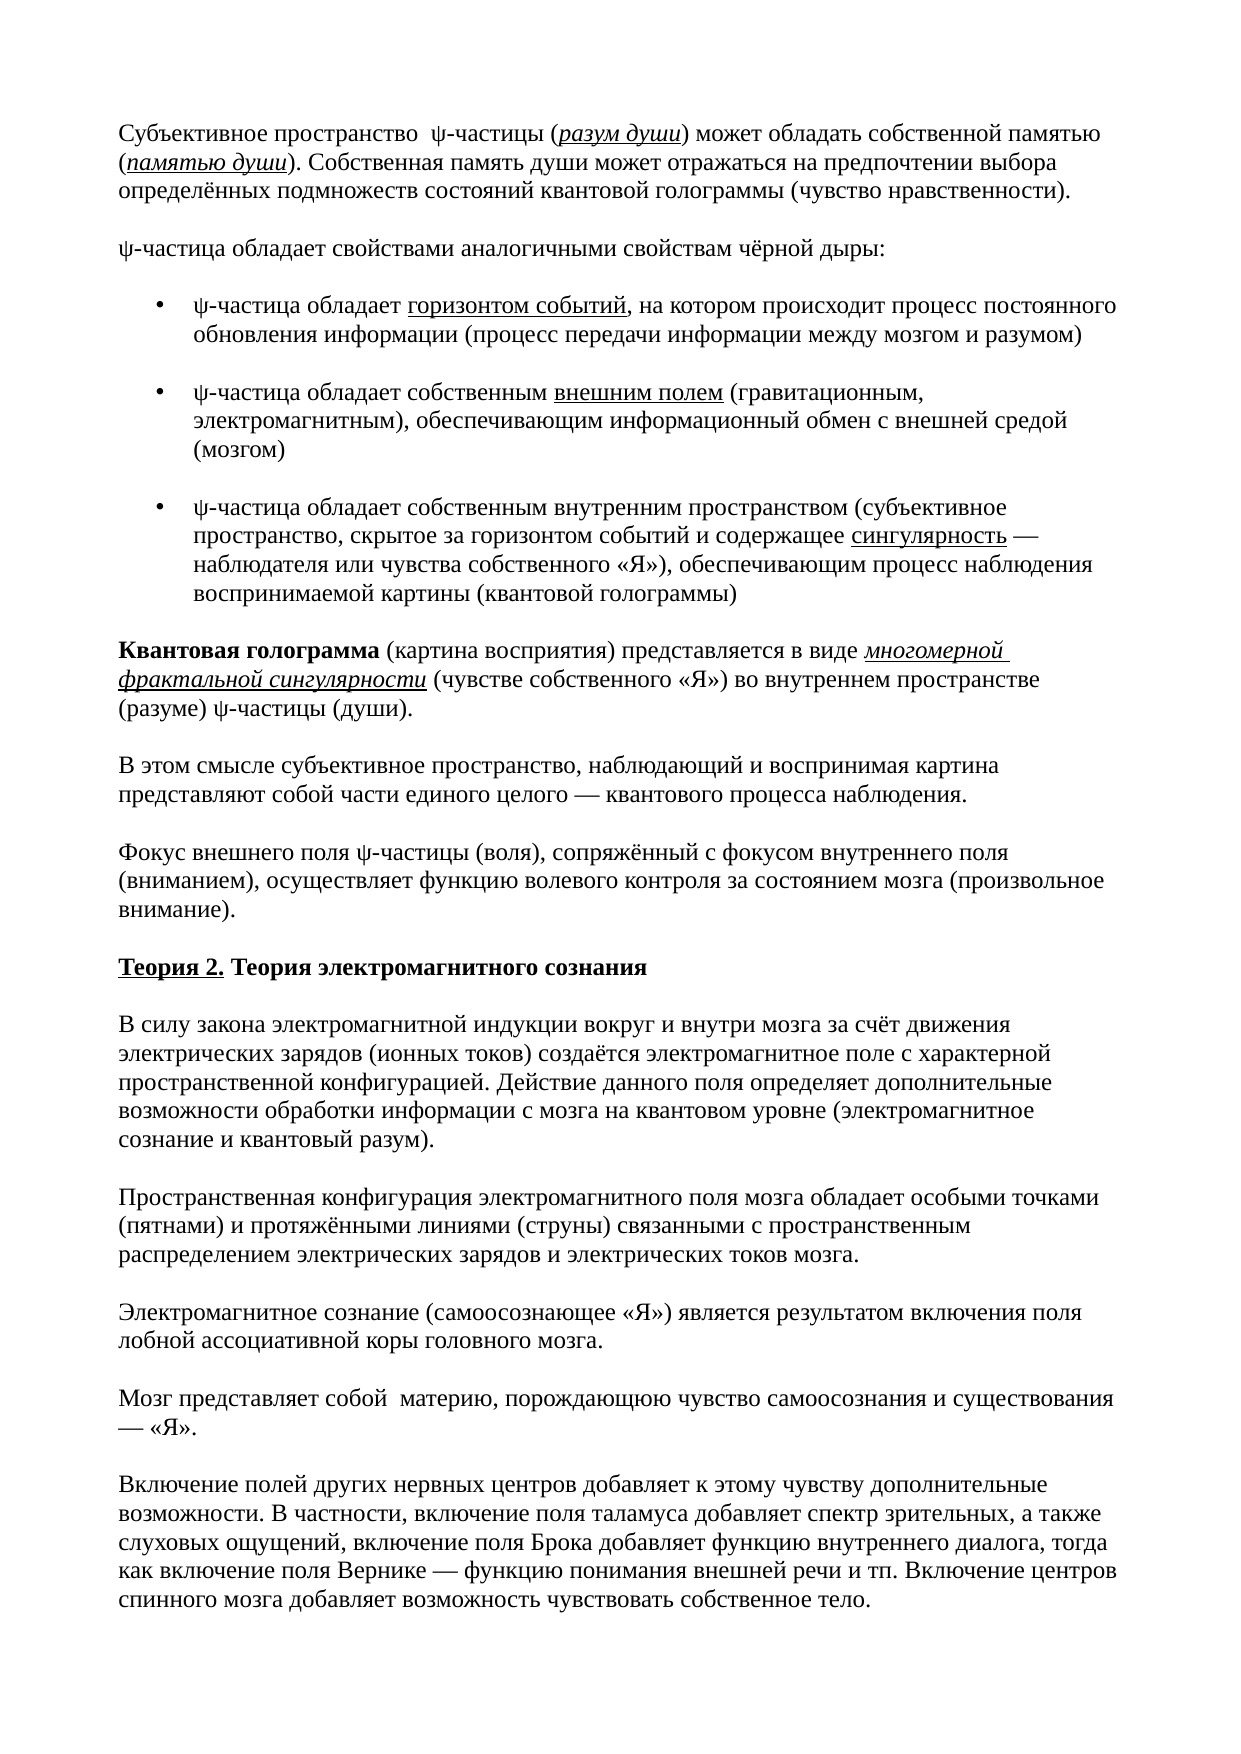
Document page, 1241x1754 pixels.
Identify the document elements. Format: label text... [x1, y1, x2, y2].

text Фокус внешнего поля ψ-частицы (воля), сопряжённый с фокусом внутреннего поля (вниманием), осуществляет функцию волевого контроля за состоянием мозга (произвольное внимание). [118, 837, 1122, 923]
text Включение полей других нервных центров добавляет к этому чувству дополнительные возможности. В частности, включение поля таламуса добавляет спектр зрительных, а также слуховых ощущений, включение поля Брока добавляет функцию внутреннего диалога, тогда как включение поля Вернике — функцию понимания внешней речи и тп. Включение центров спинного мозга добавляет возможность чувствовать собственное тело. [118, 1469, 1122, 1613]
text Пространственная конфигурация электромагнитного поля мозга обладает особыми точками (пятнами) и протяжёнными линиями (струны) связанными с пространственным распределением электрических зарядов и электрических токов мозга. [118, 1182, 1122, 1268]
text В этом смысле субъективное пространство, наблюдающий и воспринимая картина представляют собой части единого целого — квантового процесса наблюдения. [118, 751, 1122, 808]
text ψ-частица обладает свойствами аналогичными свойствам чёрной дыры: [118, 233, 1122, 262]
list ψ-частица обладает собственным внутренним пространством (субъективное пространство, скрытое за горизонтом событий и содержащее сингулярность — наблюдателя или чувства собственного «Я»), обеспечивающим процесс наблюдения воспринимаемой картины (квантовой голограммы) [156, 492, 1122, 607]
list ψ-частица обладает собственным внешним полем (гравитационным, электромагнитным), обеспечивающим информационный обмен с внешней средой (мозгом) [156, 377, 1122, 463]
text Теория 2. Теория электромагнитного сознания [118, 952, 1122, 981]
text Квантовая голограмма (картина восприятия) представляется в виде многомерной фрактальной сингулярности (чувстве собственного «Я») во внутреннем пространстве (разуме) ψ-частицы (души). [118, 636, 1122, 722]
text Электромагнитное сознание (самоосознающее «Я») является результатом включения поля лобной ассоциативной коры головного мозга. [118, 1297, 1122, 1354]
list ψ-частица обладает горизонтом событий, на котором происходит процесс постоянного обновления информации (процесс передачи информации между мозгом и разумом) [156, 291, 1122, 348]
text Мозг представляет собой материю, порождающюю чувство самоосознания и существования — «Я». [118, 1383, 1122, 1441]
text В силу закона электромагнитной индукции вокруг и внутри мозга за счёт движения электрических зарядов (ионных токов) создаётся электромагнитное поле с характерной пространственной конфигурацией. Действие данного поля определяет дополнительные возможности обработки информации с мозга на квантовом уровне (электромагнитное сознание и квантовый разум). [118, 1009, 1122, 1153]
text Субъективное пространство ψ-частицы (разум души) может обладать собственной памятью (памятью души). Собственная память души может отражаться на предпочтении выбора определённых подмножеств состояний квантовой голограммы (чувство нравственности). [118, 118, 1122, 204]
